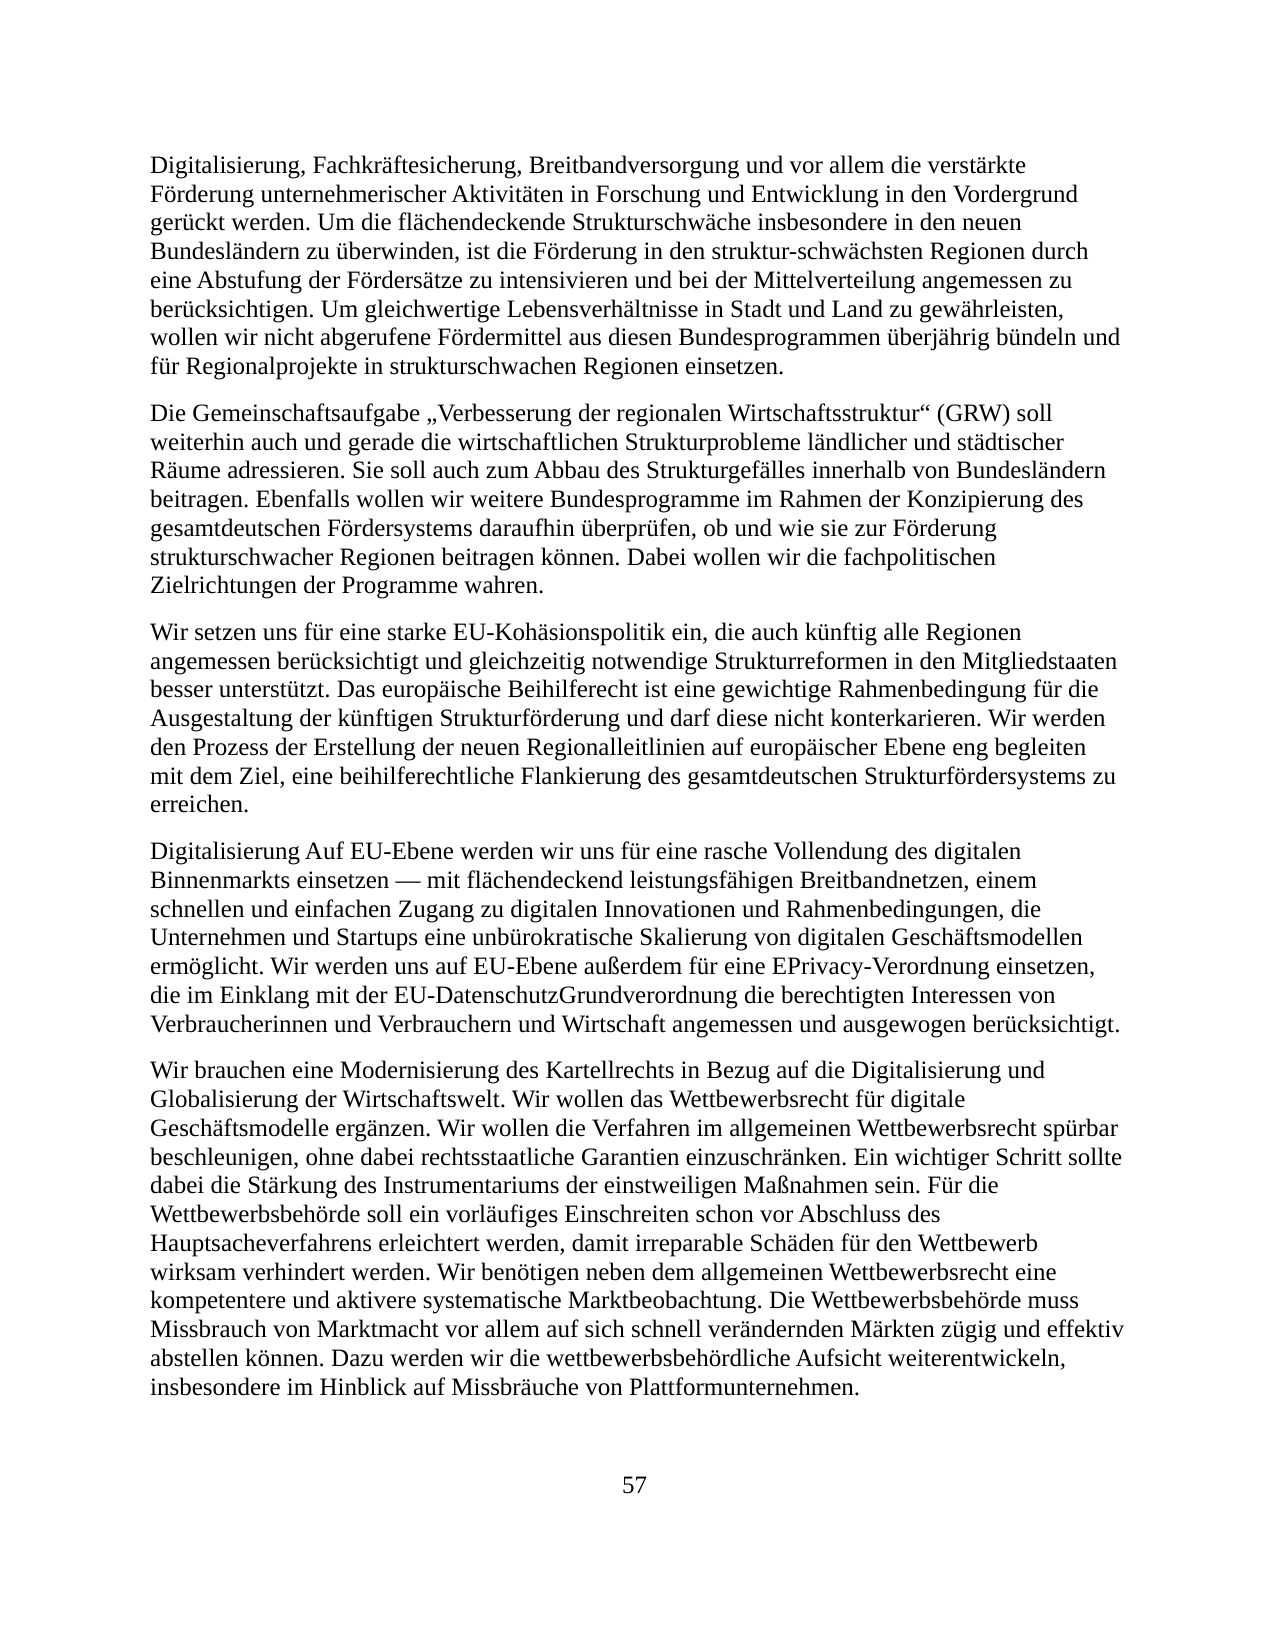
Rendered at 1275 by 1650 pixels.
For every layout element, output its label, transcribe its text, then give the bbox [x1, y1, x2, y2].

text Die Gemeinschaftsaufgabe „Verbesserung der regionalen Wirtschaftsstruktur“ (GRW) soll weiterhin auch und gerade die wirtschaftlichen Strukturprobleme ländlicher und städtischer Räume adressieren. Sie soll auch zum Abbau des Strukturgefälles innerhalb von Bundesländern beitragen. Ebenfalls wollen wir weitere Bundesprogramme im Rahmen der Konzipierung des gesamtdeutschen Fördersystems daraufhin überprüfen, ob und wie sie zur Förderung strukturschwacher Regionen beitragen können. Dabei wollen wir die fachpolitischen Zielrichtungen der Programme wahren. [150, 398, 1125, 599]
text Digitalisierung, Fachkräftesicherung, Breitbandversorgung und vor allem die verstärkte Förderung unternehmerischer Aktivitäten in Forschung und Entwicklung in den Vordergrund gerückt werden. Um die flächendeckende Strukturschwäche insbesondere in den neuen Bundesländern zu überwinden, ist die Förderung in den struktur-schwächsten Regionen durch eine Abstufung der Fördersätze zu intensivieren und bei der Mittelverteilung angemessen zu berücksichtigen. Um gleichwertige Lebensverhältnisse in Stadt und Land zu gewährleisten, wollen wir nicht abgerufene Fördermittel aus diesen Bundesprogrammen überjährig bündeln und für Regionalprojekte in strukturschwachen Regionen einsetzen. [150, 150, 1125, 380]
text Wir brauchen eine Modernisierung des Kartellrechts in Bezug auf die Digitalisierung und Globalisierung der Wirtschaftswelt. Wir wollen das Wettbewerbsrecht für digitale Geschäftsmodelle ergänzen. Wir wollen die Verfahren im allgemeinen Wettbewerbsrecht spürbar beschleunigen, ohne dabei rechtsstaatliche Garantien einzuschränken. Ein wichtiger Schritt sollte dabei die Stärkung des Instrumentariums der einstweiligen Maßnahmen sein. Für die Wettbewerbsbehörde soll ein vorläufiges Einschreiten schon vor Abschluss des Hauptsacheverfahrens erleichtert werden, damit irreparable Schäden für den Wettbewerb wirksam verhindert werden. Wir benötigen neben dem allgemeinen Wettbewerbsrecht eine kompetentere und aktivere systematische Marktbeobachtung. Die Wettbewerbsbehörde muss Missbrauch von Marktmacht vor allem auf sich schnell verändernden Märkten zügig und effektiv abstellen können. Dazu werden wir die wettbewerbsbehördliche Aufsicht weiterentwickeln, insbesondere im Hinblick auf Missbräuche von Plattformunternehmen. [150, 1055, 1125, 1400]
text Digitalisierung Auf EU-Ebene werden wir uns für eine rasche Vollendung des digitalen Binnenmarkts einsetzen — mit flächendeckend leistungsfähigen Breitbandnetzen, einem schnellen und einfachen Zugang zu digitalen Innovationen und Rahmenbedingungen, die Unternehmen und Startups eine unbürokratische Skalierung von digitalen Geschäftsmodellen ermöglicht. Wir werden uns auf EU-Ebene außerdem für eine EPrivacy-Verordnung einsetzen, die im Einklang mit der EU-DatenschutzGrundverordnung die berechtigten Interessen von Verbraucherinnen und Verbrauchern und Wirtschaft angemessen und ausgewogen berücksichtigt. [150, 836, 1125, 1037]
text Wir setzen uns für eine starke EU-Kohäsionspolitik ein, die auch künftig alle Regionen angemessen berücksichtigt und gleichzeitig notwendige Strukturreformen in den Mitgliedstaaten besser unterstützt. Das europäische Beihilferecht ist eine gewichtige Rahmenbedingung für die Ausgestaltung der künftigen Strukturförderung und darf diese nicht konterkarieren. Wir werden den Prozess der Erstellung der neuen Regionalleitlinien auf europäischer Ebene eng begleiten mit dem Ziel, eine beihilferechtliche Flankierung des gesamtdeutschen Strukturfördersystems zu erreichen. [150, 617, 1125, 818]
